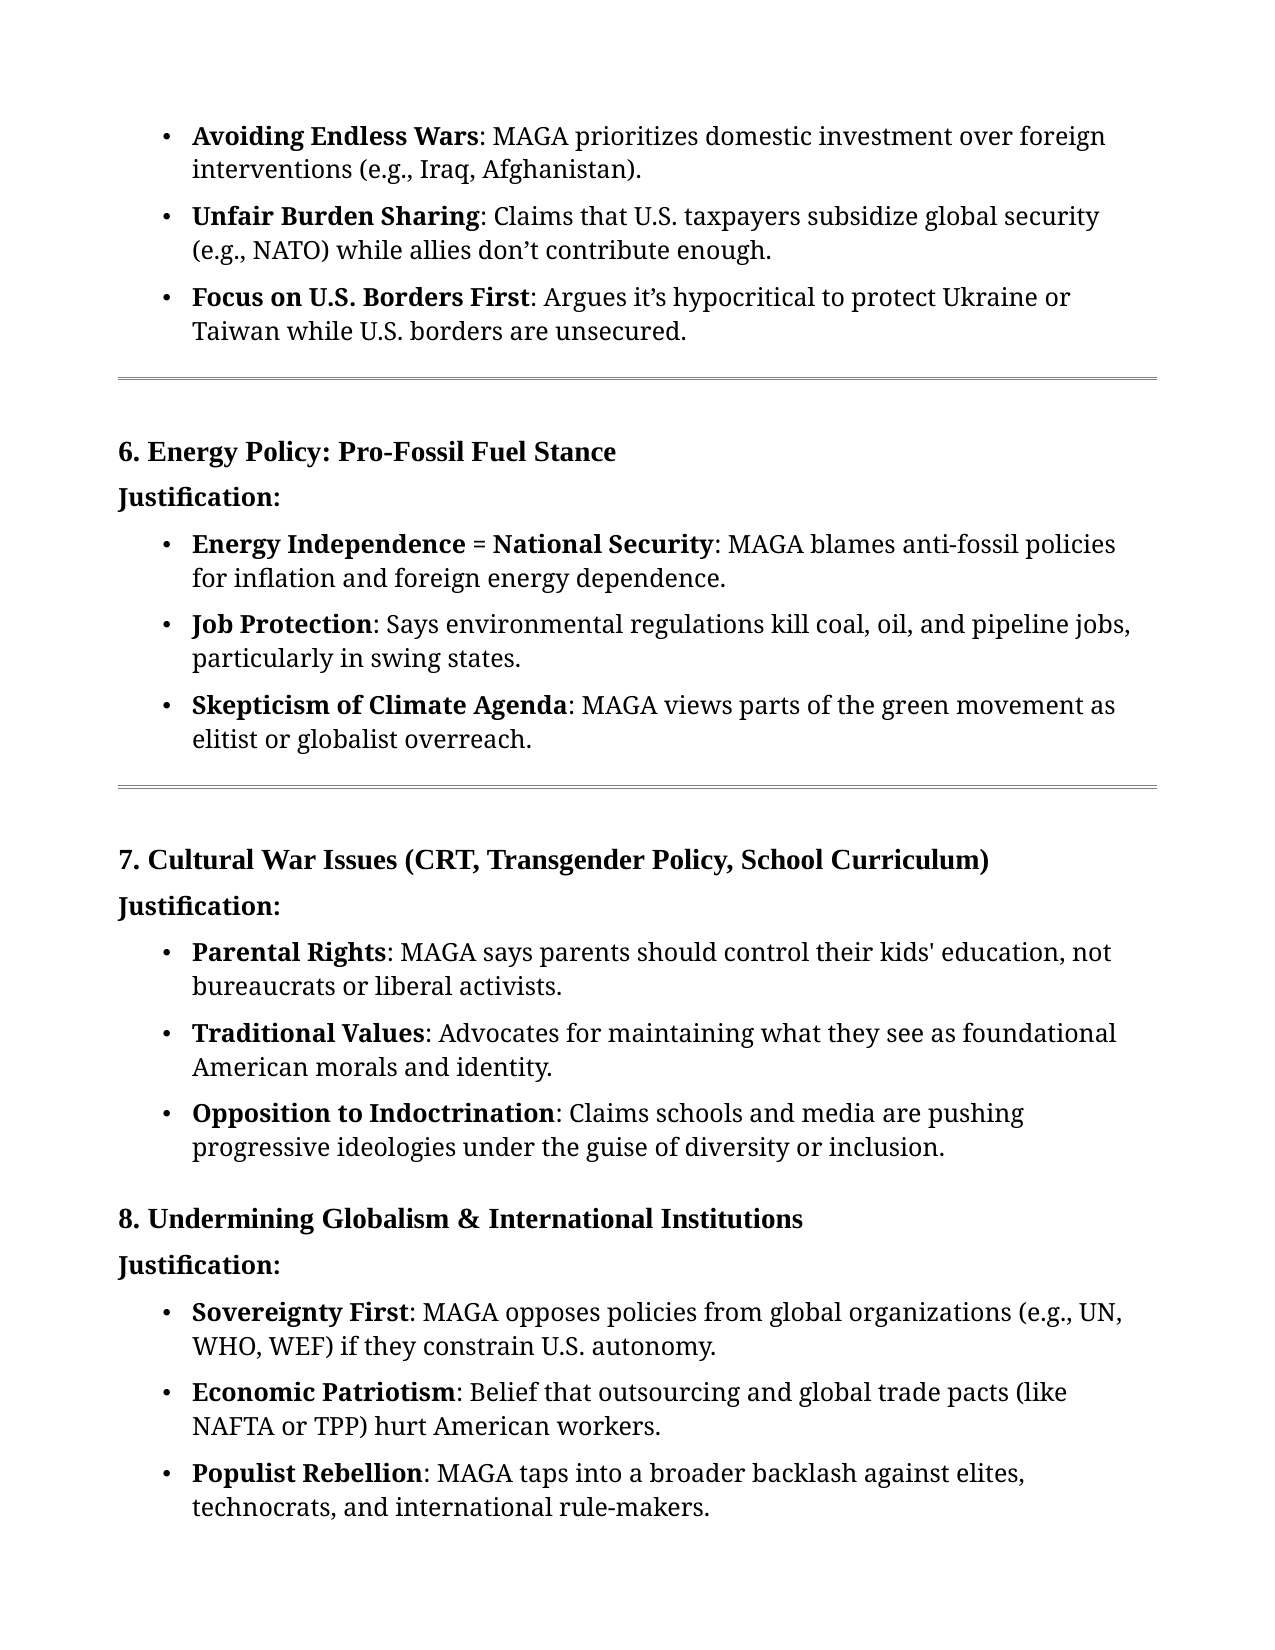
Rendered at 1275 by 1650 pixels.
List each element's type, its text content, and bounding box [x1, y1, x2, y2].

list Traditional Values: Advocates for maintaining what they see as foundational American morals and identity. [162, 1015, 1157, 1083]
subtitle 8. Undermining Globalism & International Institutions [118, 1202, 1157, 1235]
list Avoiding Endless Wars: MAGA prioritizes domestic investment over foreign interventions (e.g., Iraq, Afghanistan). [162, 118, 1157, 186]
text Justification: [118, 888, 1157, 922]
list Unfair Burden Sharing: Claims that U.S. taxpayers subsidize global security (e.g., NATO) while allies don’t contribute enough. [162, 199, 1157, 267]
list Energy Independence = National Security: MAGA blames anti-fossil policies for inflation and foreign energy dependence. [162, 526, 1157, 594]
list Economic Patriotism: Belief that outsourcing and global trade pacts (like NAFTA or TPP) hurt American workers. [162, 1375, 1157, 1443]
list Populist Rebellion: MAGA taps into a broader backlash against elites, technocrats, and international rule-makers. [162, 1456, 1157, 1524]
list Job Protection: Says environmental regulations kill coal, oil, and pipeline jobs, particularly in swing states. [162, 607, 1157, 675]
text Justification: [118, 1248, 1157, 1282]
list Opposition to Indoctrination: Claims schools and media are pushing progressive ideologies under the guise of diversity or inclusion. [162, 1096, 1157, 1164]
list Parental Rights: MAGA says parents should control their kids' education, not bureaucrats or liberal activists. [162, 935, 1157, 1003]
subtitle 7. Cultural War Issues (CRT, Transgender Policy, School Curriculum) [118, 842, 1157, 876]
list Skepticism of Climate Agenda: MAGA views parts of the green movement as elitist or globalist overreach. [162, 688, 1157, 756]
subtitle 6. Energy Policy: Pro-Fossil Fuel Stance [118, 434, 1157, 467]
list Focus on U.S. Borders First: Argues it’s hypocritical to protect Ukraine or Taiwan while U.S. borders are unsecured. [162, 279, 1157, 347]
text Justification: [118, 480, 1157, 514]
list Sovereignty First: MAGA opposes policies from global organizations (e.g., UN, WHO, WEF) if they constrain U.S. autonomy. [162, 1294, 1157, 1362]
